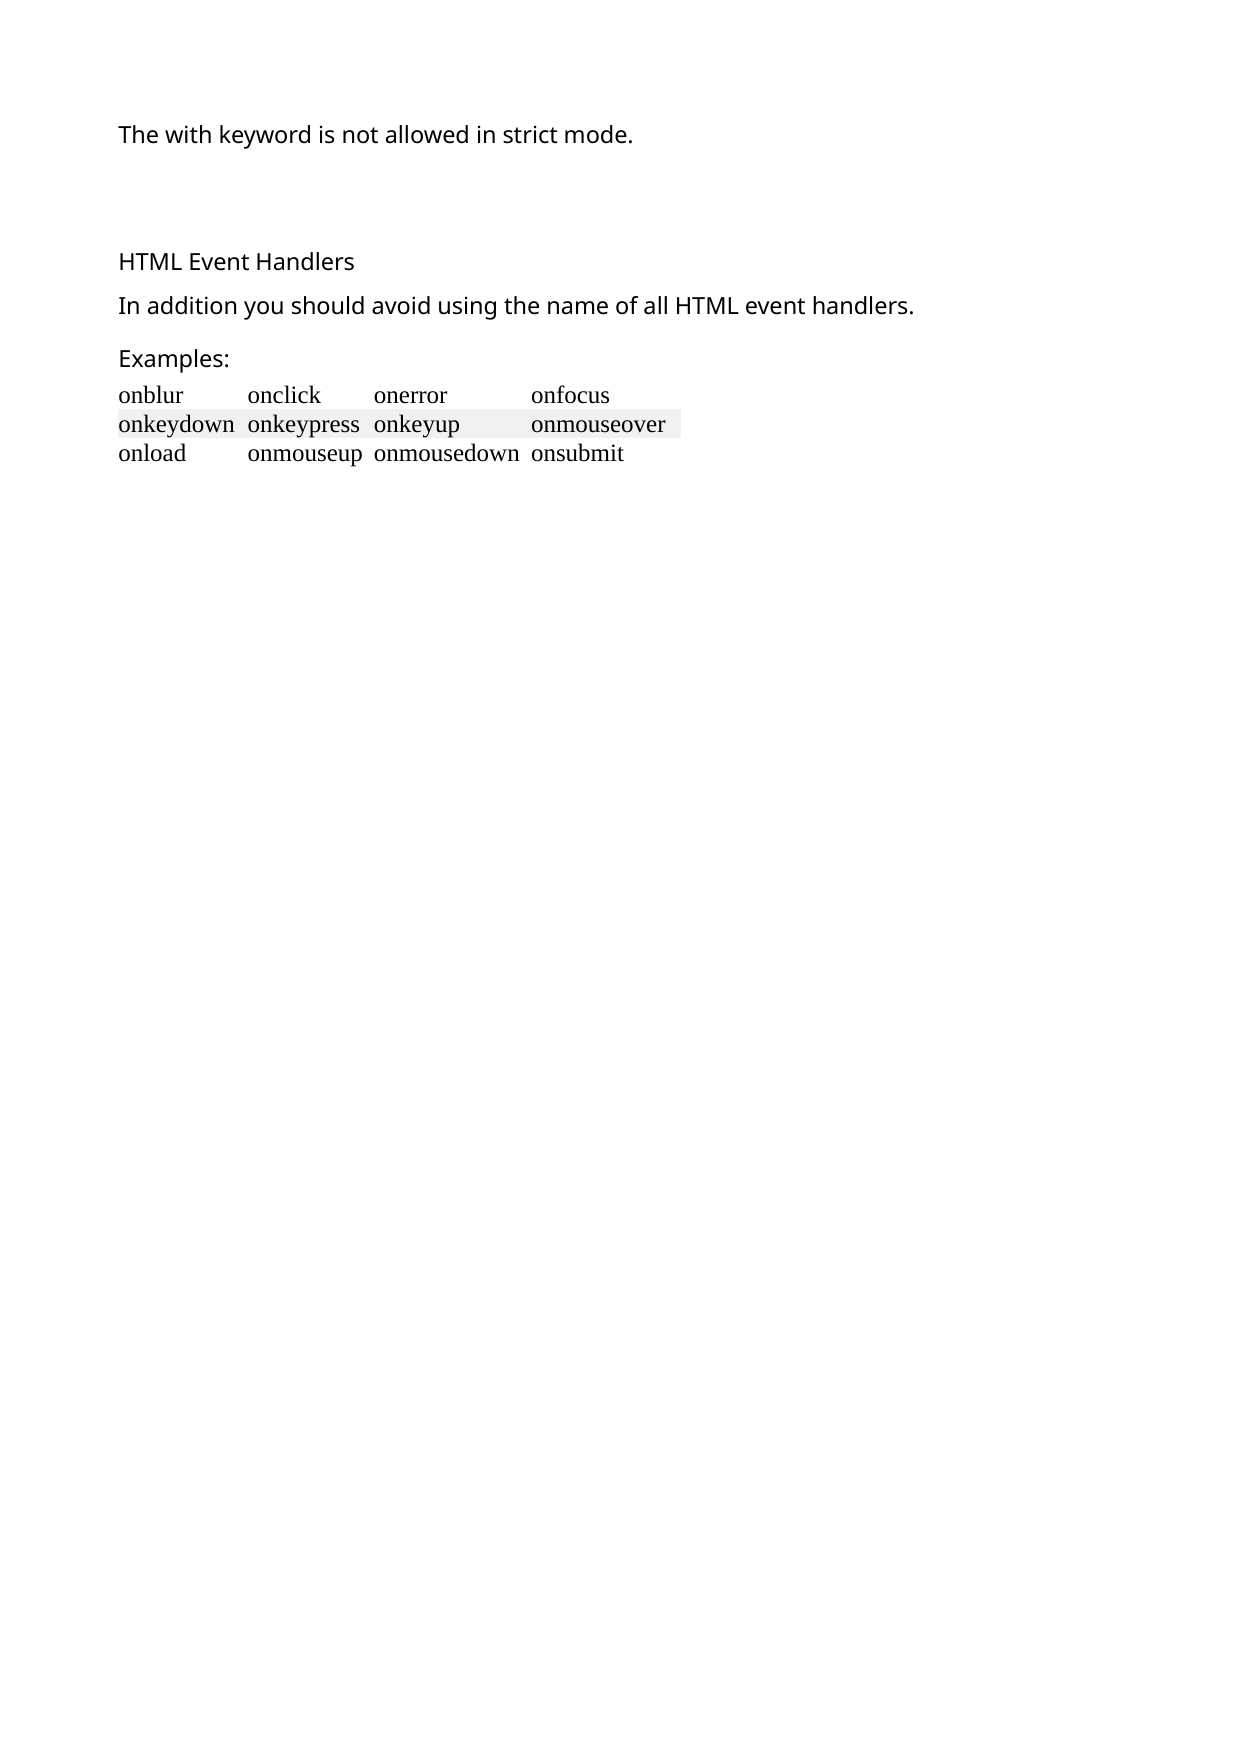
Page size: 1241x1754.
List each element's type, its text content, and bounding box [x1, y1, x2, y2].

table_cell onmouseup [248, 438, 374, 467]
text Examples: [118, 342, 1122, 374]
table_header onfocus [531, 381, 681, 409]
table_cell onmousedown [374, 438, 531, 467]
table_header onblur [118, 381, 247, 409]
table_cell onload [118, 438, 247, 467]
table_cell onkeyup [374, 409, 531, 438]
table_cell onkeypress [248, 409, 374, 438]
table_cell onkeydown [118, 409, 247, 438]
text In addition you should avoid using the name of all HTML event handlers. [118, 289, 1122, 321]
subtitle HTML Event Handlers [118, 245, 1122, 277]
table_cell onsubmit [531, 438, 681, 467]
text The with keyword is not allowed in strict mode. [118, 118, 1122, 150]
table_header onclick [248, 381, 374, 409]
table_cell onmouseover [531, 409, 681, 438]
table_header onerror [374, 381, 531, 409]
